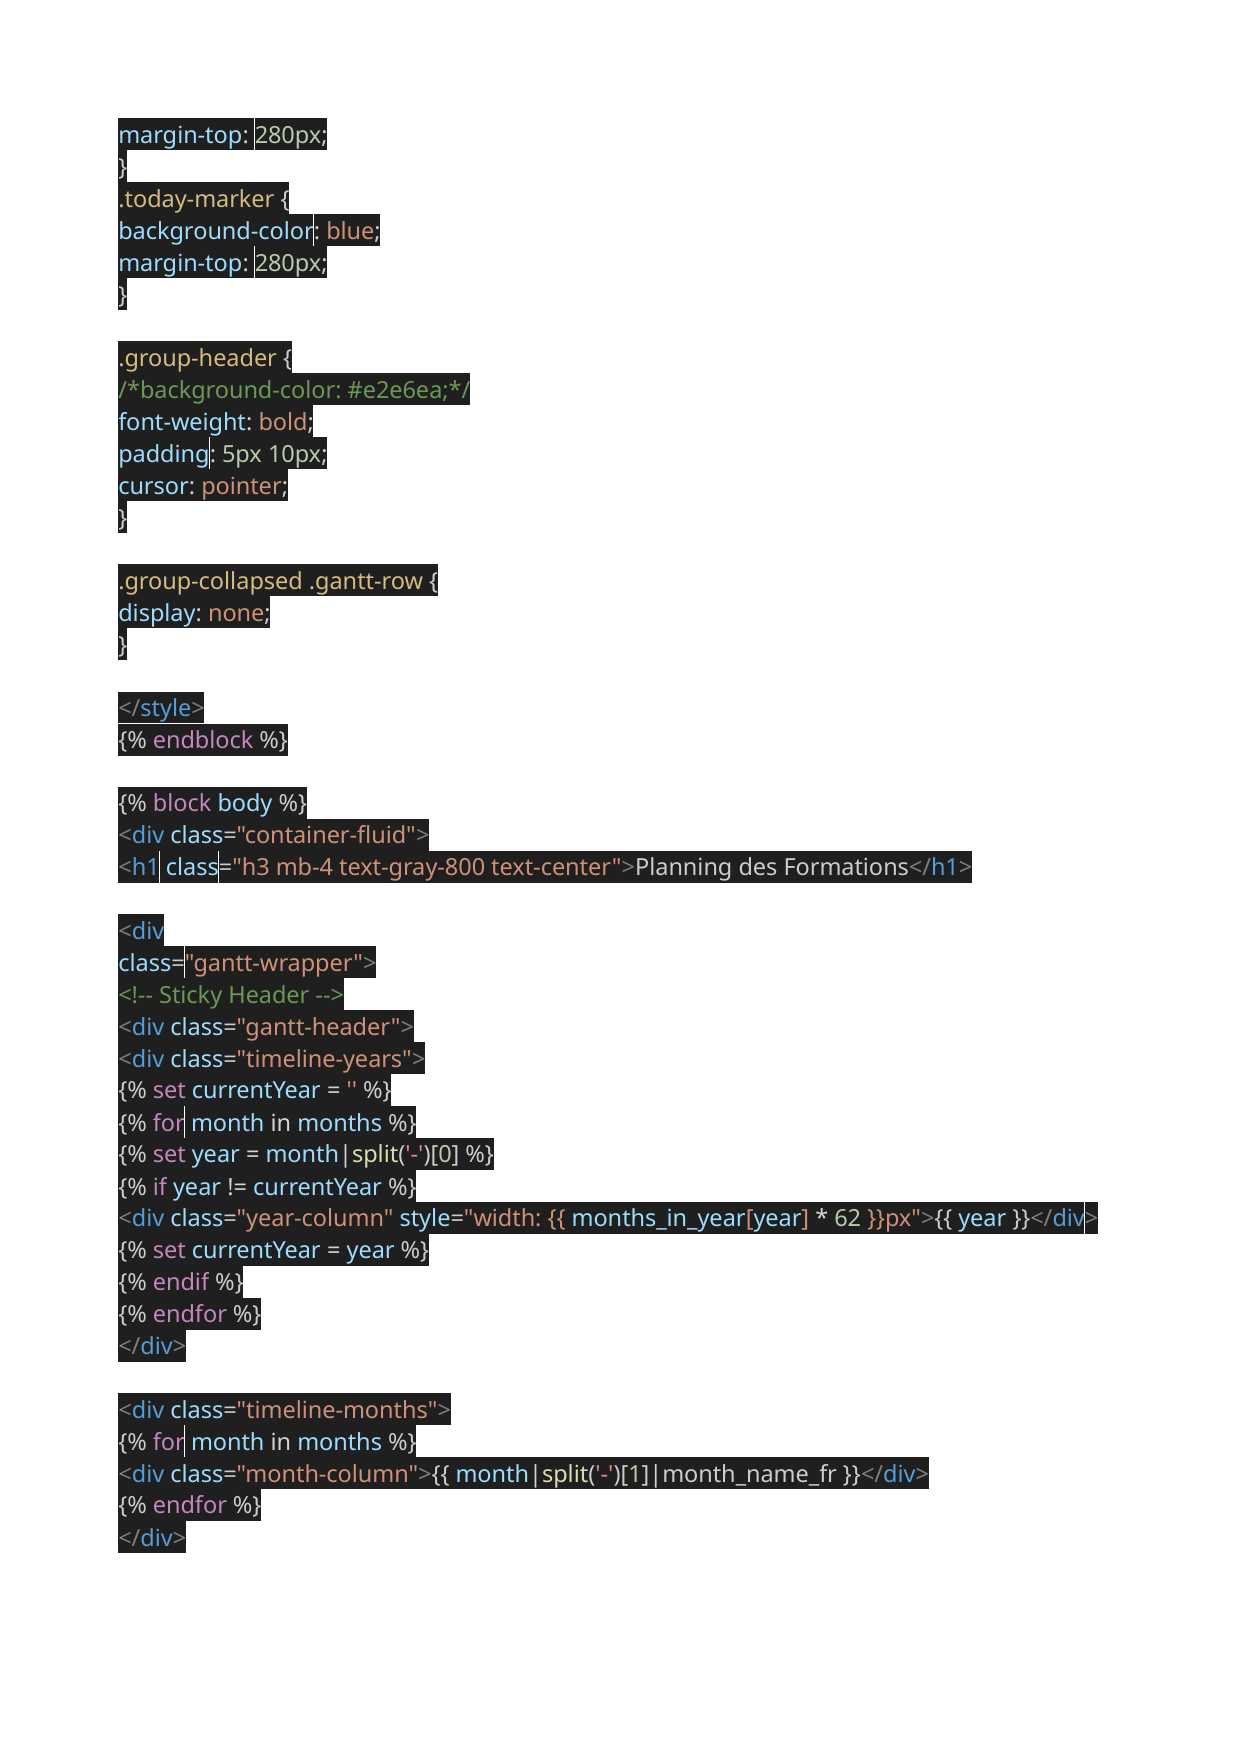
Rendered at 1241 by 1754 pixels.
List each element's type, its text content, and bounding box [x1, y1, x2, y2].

text {% endif %} [118, 1266, 1122, 1298]
text margin-top: 280px; [118, 118, 1122, 150]
text cursor: pointer; [118, 469, 1122, 501]
text {% for month in months %} [118, 1425, 1122, 1457]
text </style> [118, 692, 1122, 723]
text class="gantt-wrapper"> [118, 946, 1122, 978]
text <h1 class="h3 mb-4 text-gray-800 text-center">Planning des Formations</h1> [118, 851, 1122, 883]
text margin-top: 280px; [118, 246, 1122, 278]
text </div> [118, 1521, 1122, 1553]
text {% endfor %} [118, 1489, 1122, 1521]
text {% endblock %} [118, 723, 1122, 756]
text {% endfor %} [118, 1298, 1122, 1330]
text .today-marker { [118, 182, 1122, 214]
text </div> [118, 1330, 1122, 1362]
text <div class="month-column">{{ month|split('-')[1]|month_name_fr }}</div> [118, 1457, 1122, 1489]
text } [118, 501, 1122, 533]
text {% set year = month|split('-')[0] %} [118, 1138, 1122, 1170]
text {% block body %} [118, 787, 1122, 819]
text } [118, 628, 1122, 660]
text /*background-color: #e2e6ea;*/ [118, 373, 1122, 405]
text <div [118, 914, 1122, 946]
text {% set currentYear = '' %} [118, 1074, 1122, 1106]
text display: none; [118, 596, 1122, 628]
text background-color: blue; [118, 214, 1122, 246]
text <div class="container-fluid"> [118, 819, 1122, 851]
text } [118, 278, 1122, 310]
text {% set currentYear = year %} [118, 1234, 1122, 1266]
text .group-collapsed .gantt-row { [118, 564, 1122, 596]
text <div class="year-column" style="width: {{ months_in_year[year] * 62 }}px">{{ year }}</div> [118, 1202, 1122, 1234]
text padding: 5px 10px; [118, 437, 1122, 469]
text <div class="timeline-years"> [118, 1042, 1122, 1074]
text {% if year != currentYear %} [118, 1170, 1122, 1202]
text <div class="gantt-header"> [118, 1010, 1122, 1042]
text <!-- Sticky Header --> [118, 978, 1122, 1010]
text .group-header { [118, 341, 1122, 373]
text font-weight: bold; [118, 405, 1122, 437]
text <div class="timeline-months"> [118, 1393, 1122, 1425]
text } [118, 150, 1122, 182]
text {% for month in months %} [118, 1106, 1122, 1138]
